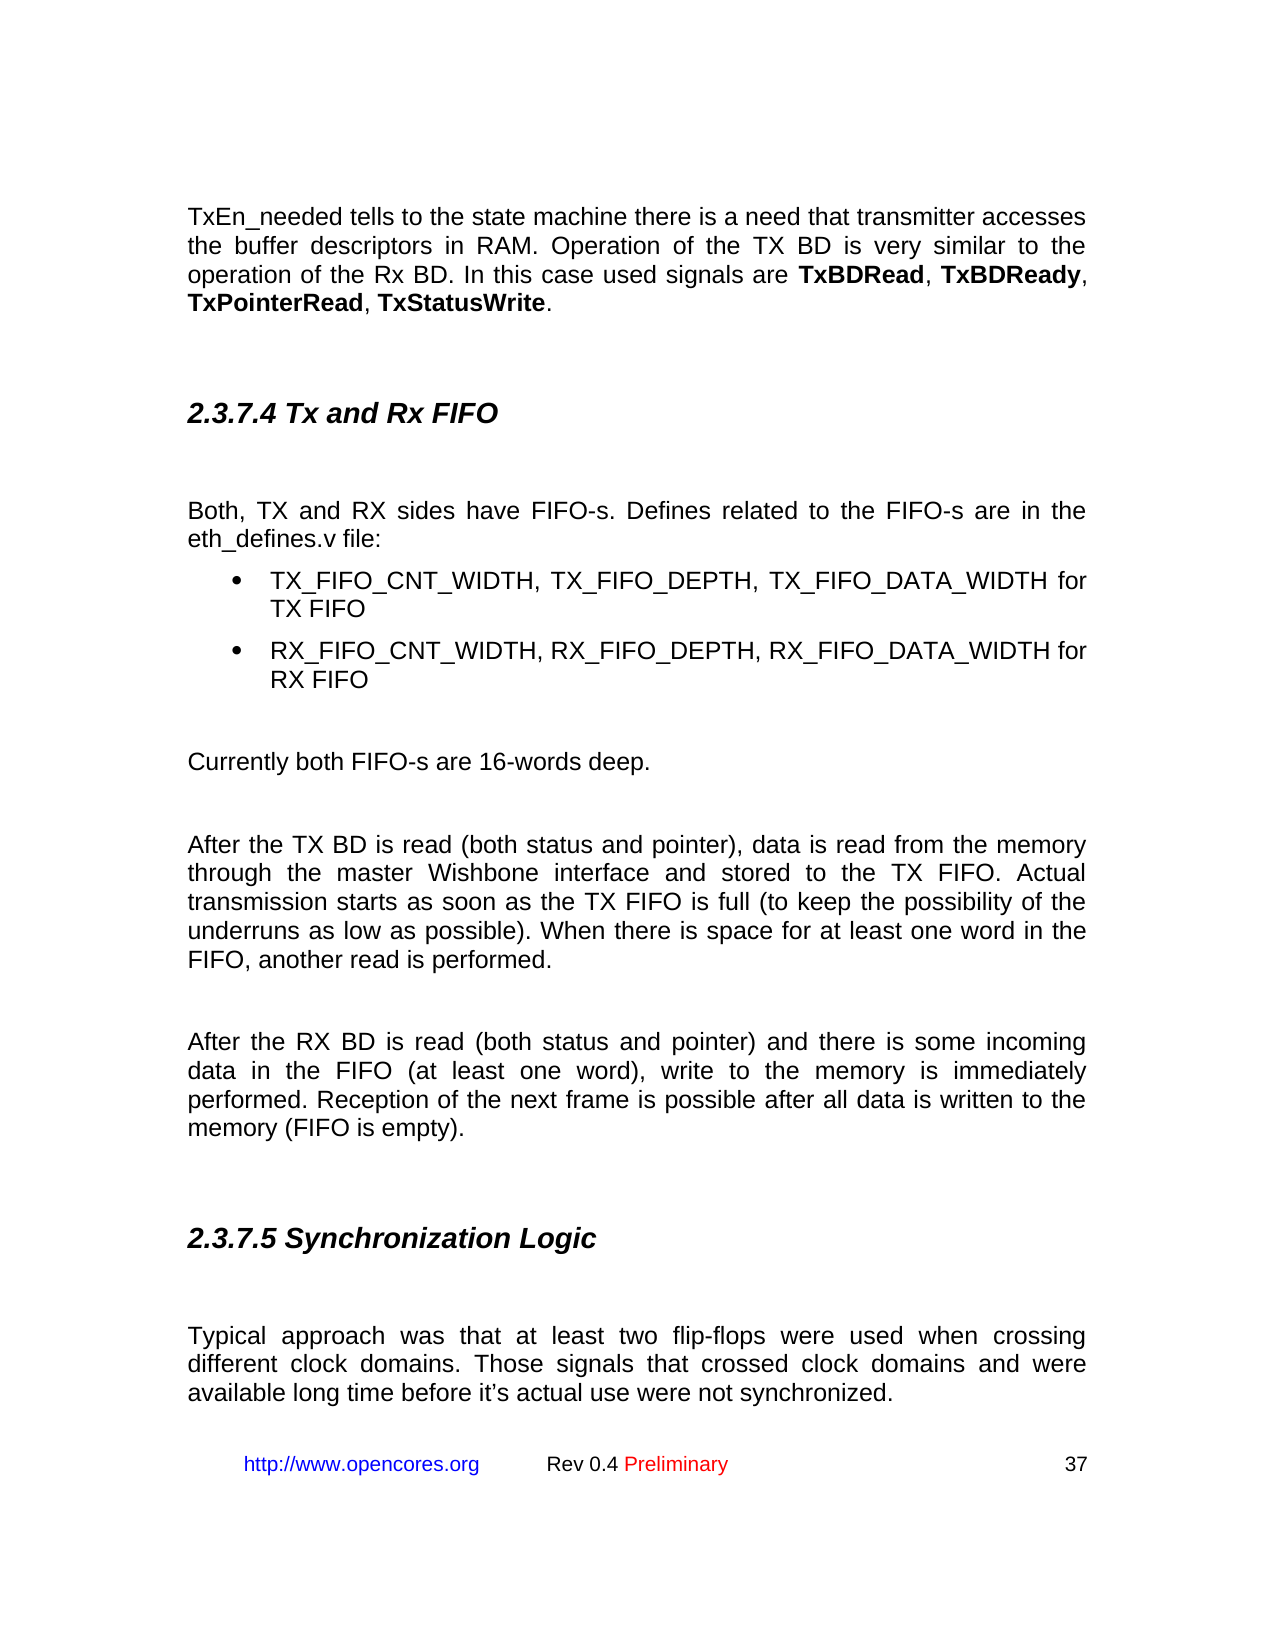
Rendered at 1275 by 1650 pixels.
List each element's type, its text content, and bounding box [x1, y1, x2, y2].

subtitle 2.3.7.4 Tx and Rx FIFO [187, 396, 1088, 429]
subtitle 2.3.7.5 Synchronization Logic [187, 1221, 1088, 1254]
list TX_FIFO_CNT_WIDTH, TX_FIFO_DEPTH, TX_FIFO_DATA_WIDTH for TX FIFO [232, 566, 1088, 623]
text Typical approach was that at least two flip-flops were used when crossing different clock domains. Those signals that crossed clock domains and were available long time before it’s actual use were not synchronized. [187, 1321, 1088, 1407]
list RX_FIFO_CNT_WIDTH, RX_FIFO_DEPTH, RX_FIFO_DATA_WIDTH for RX FIFO [232, 636, 1088, 693]
text Both, TX and RX sides have FIFO-s. Defines related to the FIFO-s are in the eth_defines.v file: [187, 496, 1088, 553]
text Currently both FIFO-s are 16-words deep. [187, 747, 1088, 776]
text After the RX BD is read (both status and pointer) and there is some incoming data in the FIFO (at least one word), write to the memory is immediately performed. Reception of the next frame is possible after all data is written to the memory (FIFO is empty). [187, 1027, 1088, 1142]
text TxEn_needed tells to the state machine there is a need that transmitter accesses the buffer descriptors in RAM. Operation of the TX BD is very similar to the operation of the Rx BD. In this case used signals are TxBDRead, TxBDReady, TxPointerRead, TxStatusWrite. [187, 202, 1088, 317]
text After the TX BD is read (both status and pointer), data is read from the memory through the master Wishbone interface and stored to the TX FIFO. Actual transmission starts as soon as the TX FIFO is full (to keep the possibility of the underruns as low as possible). When there is space for at least one word in the FIFO, another read is performed. [187, 829, 1088, 973]
